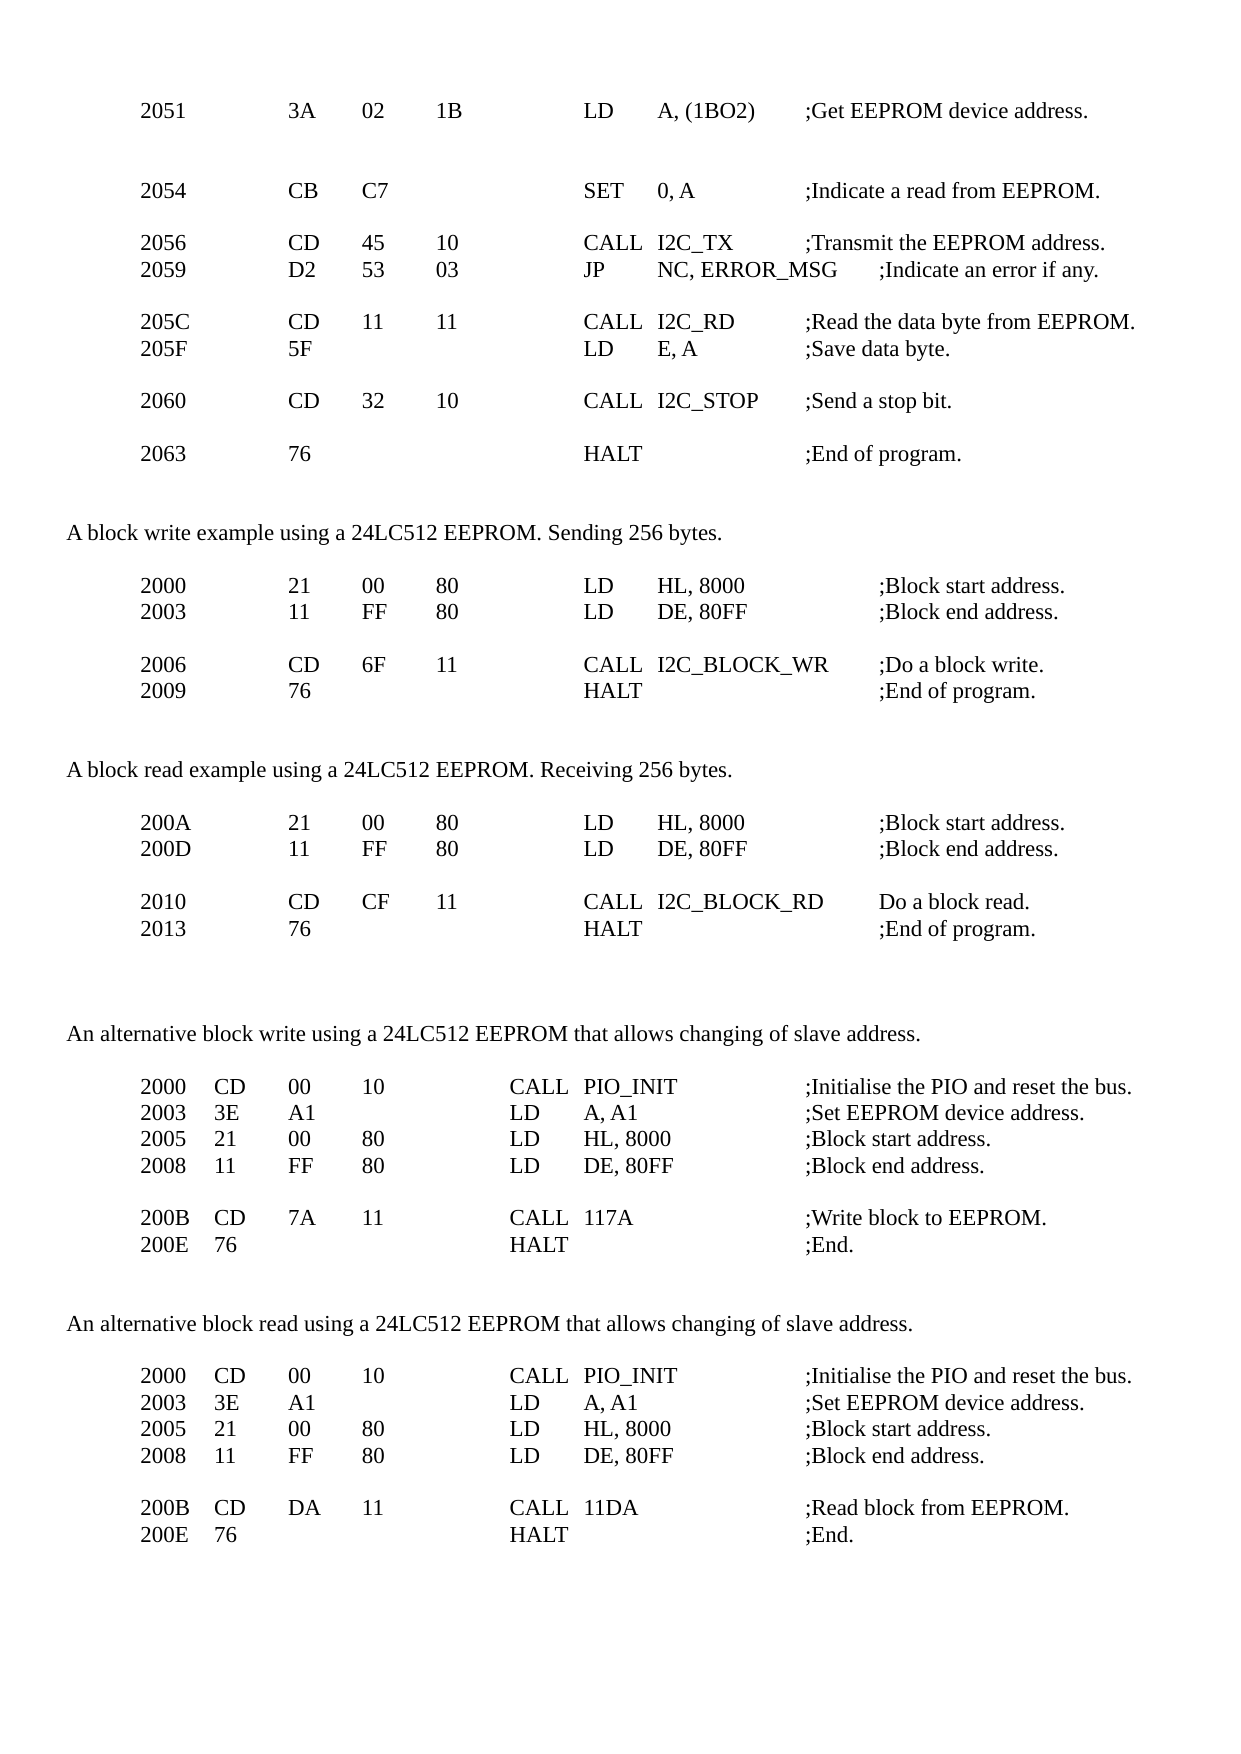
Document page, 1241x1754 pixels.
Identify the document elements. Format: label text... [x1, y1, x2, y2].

text 2060 CD 32 10 CALL I2C_STOP ;Send a stop bit. [66, 387, 1172, 414]
text 200A 21 00 80 LD HL, 8000 ;Block start address. [66, 809, 1172, 836]
text 2059 D2 53 03 JP NC, ERROR_MSG ;Indicate an error if any. [66, 256, 1172, 282]
text 2008 11 FF 80 LD DE, 80FF ;Block end address. [66, 1442, 1172, 1468]
text 2051 3A 02 1B LD A, (1BO2) ;Get EEPROM device address. [66, 98, 1172, 124]
text An alternative block write using a 24LC512 EEPROM that allows changing of slave address. [66, 1020, 1172, 1046]
text 2005 21 00 80 LD HL, 8000 ;Block start address. [66, 1125, 1172, 1152]
text 2063 76 HALT ;End of program. [66, 440, 1172, 467]
text 2000 21 00 80 LD HL, 8000 ;Block start address. [66, 572, 1172, 598]
text 205F 5F LD E, A ;Save data byte. [66, 335, 1172, 361]
text 2006 CD 6F 11 CALL I2C_BLOCK_WR ;Do a block write. [66, 651, 1172, 677]
text 2013 76 HALT ;End of program. [66, 914, 1172, 941]
text 200B CD DA 11 CALL 11DA ;Read block from EEPROM. [66, 1494, 1172, 1521]
text 2003 11 FF 80 LD DE, 80FF ;Block end address. [66, 598, 1172, 625]
text 2003 3E A1 LD A, A1 ;Set EEPROM device address. [66, 1389, 1172, 1415]
text 2005 21 00 80 LD HL, 8000 ;Block start address. [66, 1415, 1172, 1442]
text A block read example using a 24LC512 EEPROM. Receiving 256 bytes. [66, 756, 1172, 783]
text 2008 11 FF 80 LD DE, 80FF ;Block end address. [66, 1152, 1172, 1178]
text 2003 3E A1 LD A, A1 ;Set EEPROM device address. [66, 1099, 1172, 1125]
text 2000 CD 00 10 CALL PIO_INIT ;Initialise the PIO and reset the bus. [66, 1073, 1172, 1099]
text 200D 11 FF 80 LD DE, 80FF ;Block end address. [66, 836, 1172, 862]
text 2009 76 HALT ;End of program. [66, 677, 1172, 704]
text 205C CD 11 11 CALL I2C_RD ;Read the data byte from EEPROM. [66, 308, 1172, 335]
text 2010 CD CF 11 CALL I2C_BLOCK_RD Do a block read. [66, 888, 1172, 914]
text 200B CD 7A 11 CALL 117A ;Write block to EEPROM. [66, 1204, 1172, 1231]
text 200E 76 HALT ;End. [66, 1231, 1172, 1257]
text An alternative block read using a 24LC512 EEPROM that allows changing of slave address. [66, 1310, 1172, 1336]
text A block write example using a 24LC512 EEPROM. Sending 256 bytes. [66, 519, 1172, 546]
text 200E 76 HALT ;End. [66, 1521, 1172, 1547]
text 2054 CB C7 SET 0, A ;Indicate a read from EEPROM. [66, 177, 1172, 203]
text 2000 CD 00 10 CALL PIO_INIT ;Initialise the PIO and reset the bus. [66, 1363, 1172, 1389]
text 2056 CD 45 10 CALL I2C_TX ;Transmit the EEPROM address. [66, 229, 1172, 256]
